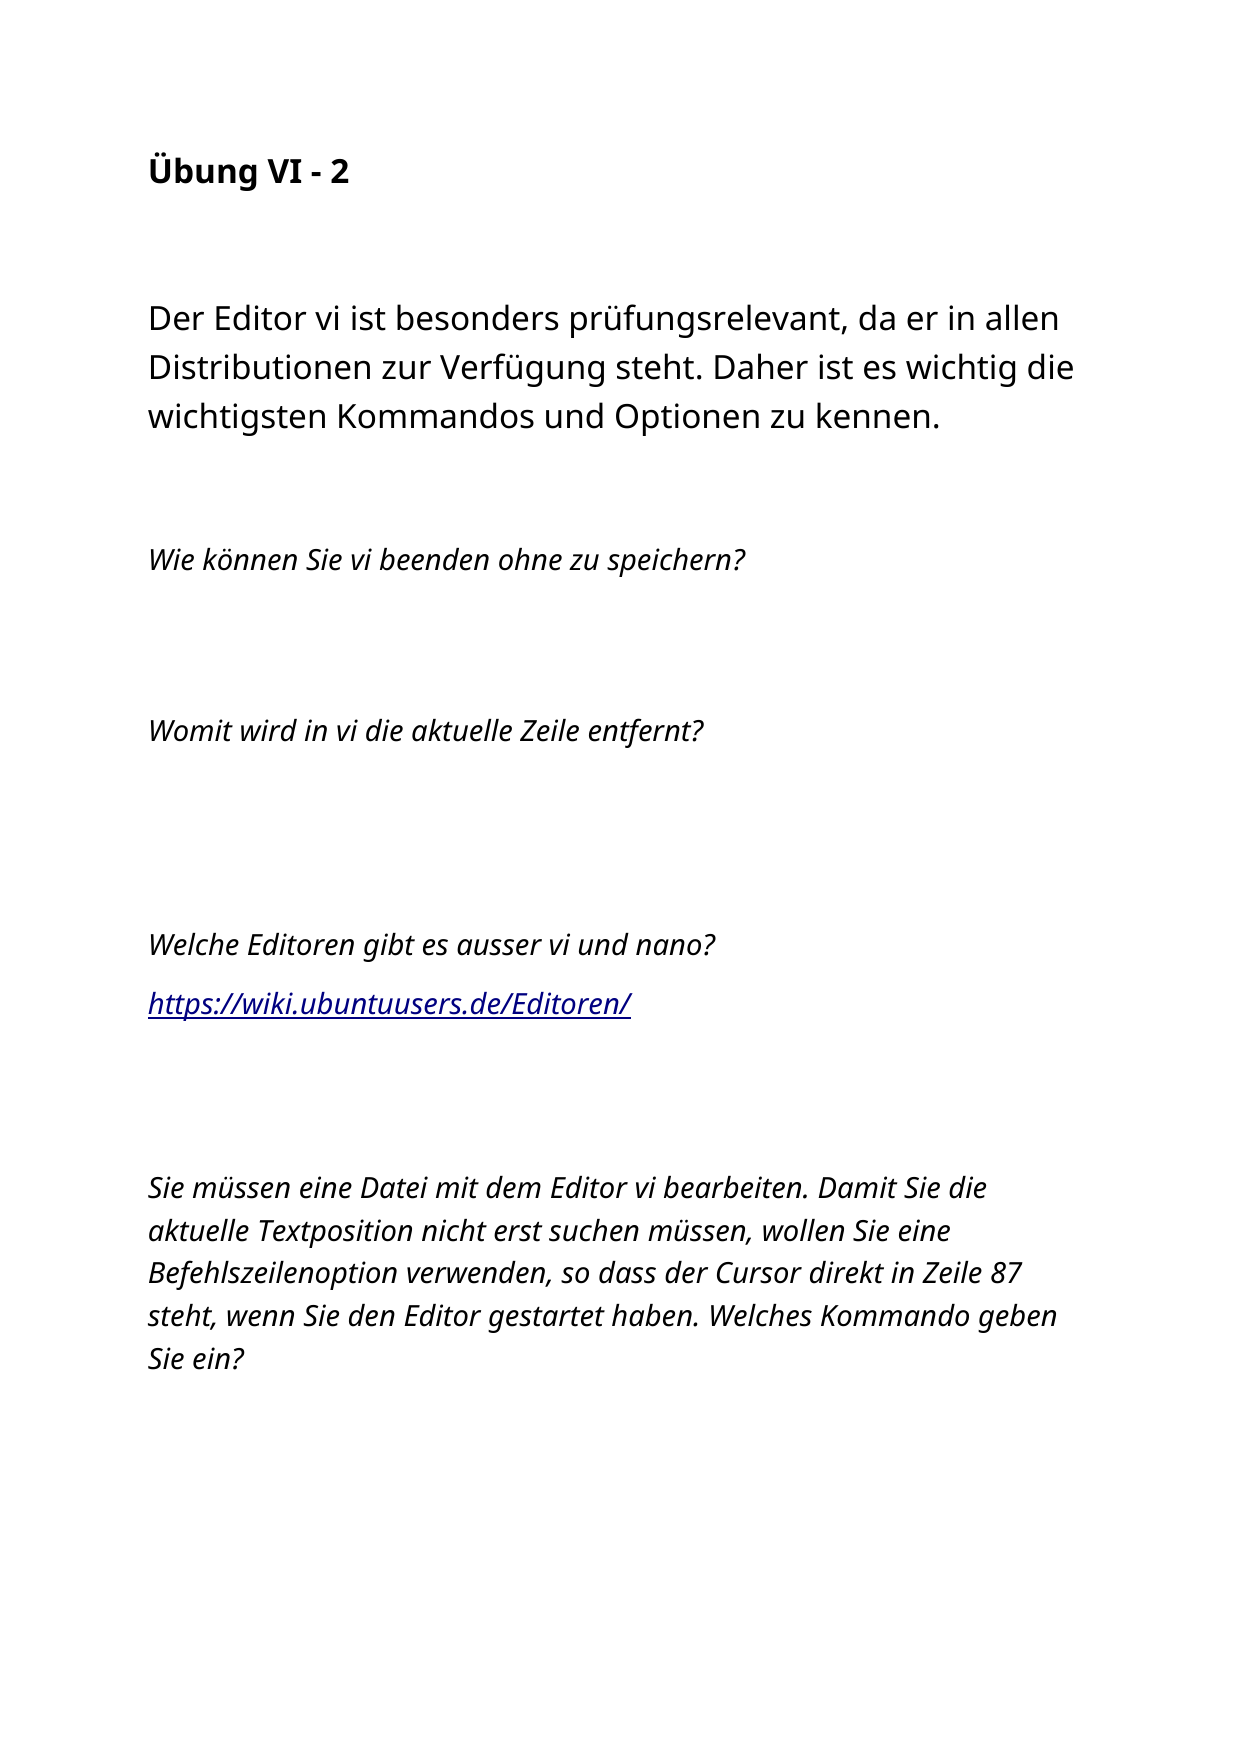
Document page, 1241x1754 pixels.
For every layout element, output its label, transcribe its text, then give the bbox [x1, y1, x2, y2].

text https://wiki.ubuntuusers.de/Editoren/ Sie müssen eine Datei mit dem Editor vi bearbeiten. Damit Sie die aktuelle Textposition nicht erst suchen müssen, wollen Sie eine Befehlszeilenoption verwenden, so dass der Cursor direkt in Zeile 87 steht, wenn Sie den Editor gestartet haben. Welches Kommando geben Sie ein? [148, 984, 1093, 1506]
text Übung VI - 2 Der Editor vi ist besonders prüfungsrelevant, da er in allen Distributionen zur Verfügung steht. Daher ist es wichtig die wichtigsten Kommandos und Optionen zu kennen. Wie können Sie vi beenden ohne zu speichern? Womit wird in vi die aktuelle Zeile entfernt? Welche Editoren gibt es ausser vi und nano? [148, 148, 1093, 964]
